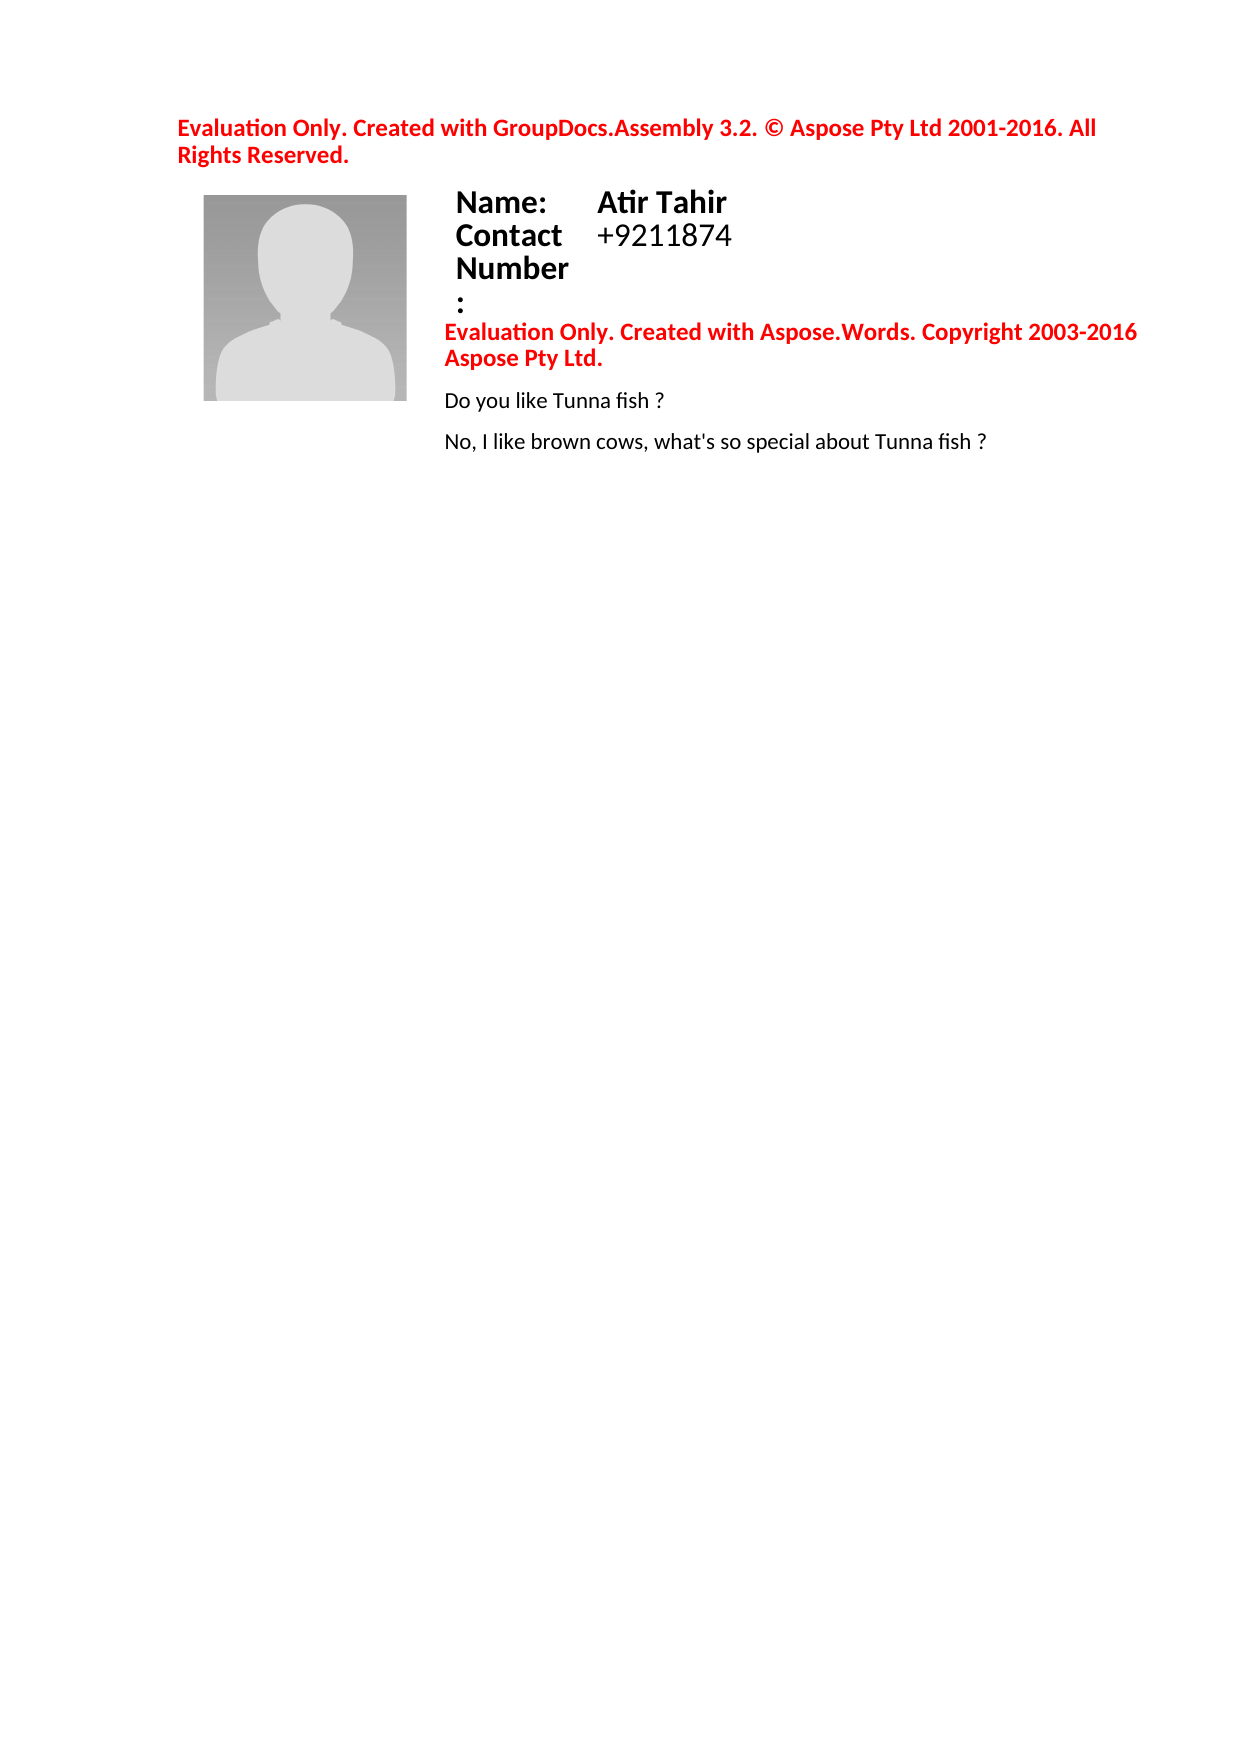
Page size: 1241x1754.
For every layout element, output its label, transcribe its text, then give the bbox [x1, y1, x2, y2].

table_cell +9211874 [586, 221, 1163, 321]
table_header [177, 188, 433, 497]
table_cell Contact Number: [444, 221, 586, 321]
table_header Evaluation Only. Created with Aspose.Words. Copyright 2003-2016 Aspose Pty Ltd. Do you like Tunna fish ? No, I like brown cows, what's so special about Tunna fish ? [433, 188, 1174, 497]
text Evaluation Only. Created with GroupDocs.Assembly 3.2. © Aspose Pty Ltd 2001-2016. All Rights Reserved. [177, 118, 1152, 170]
table_header Atir Tahir [586, 188, 1163, 221]
table_header Name: [444, 188, 586, 221]
picture [203, 195, 407, 401]
